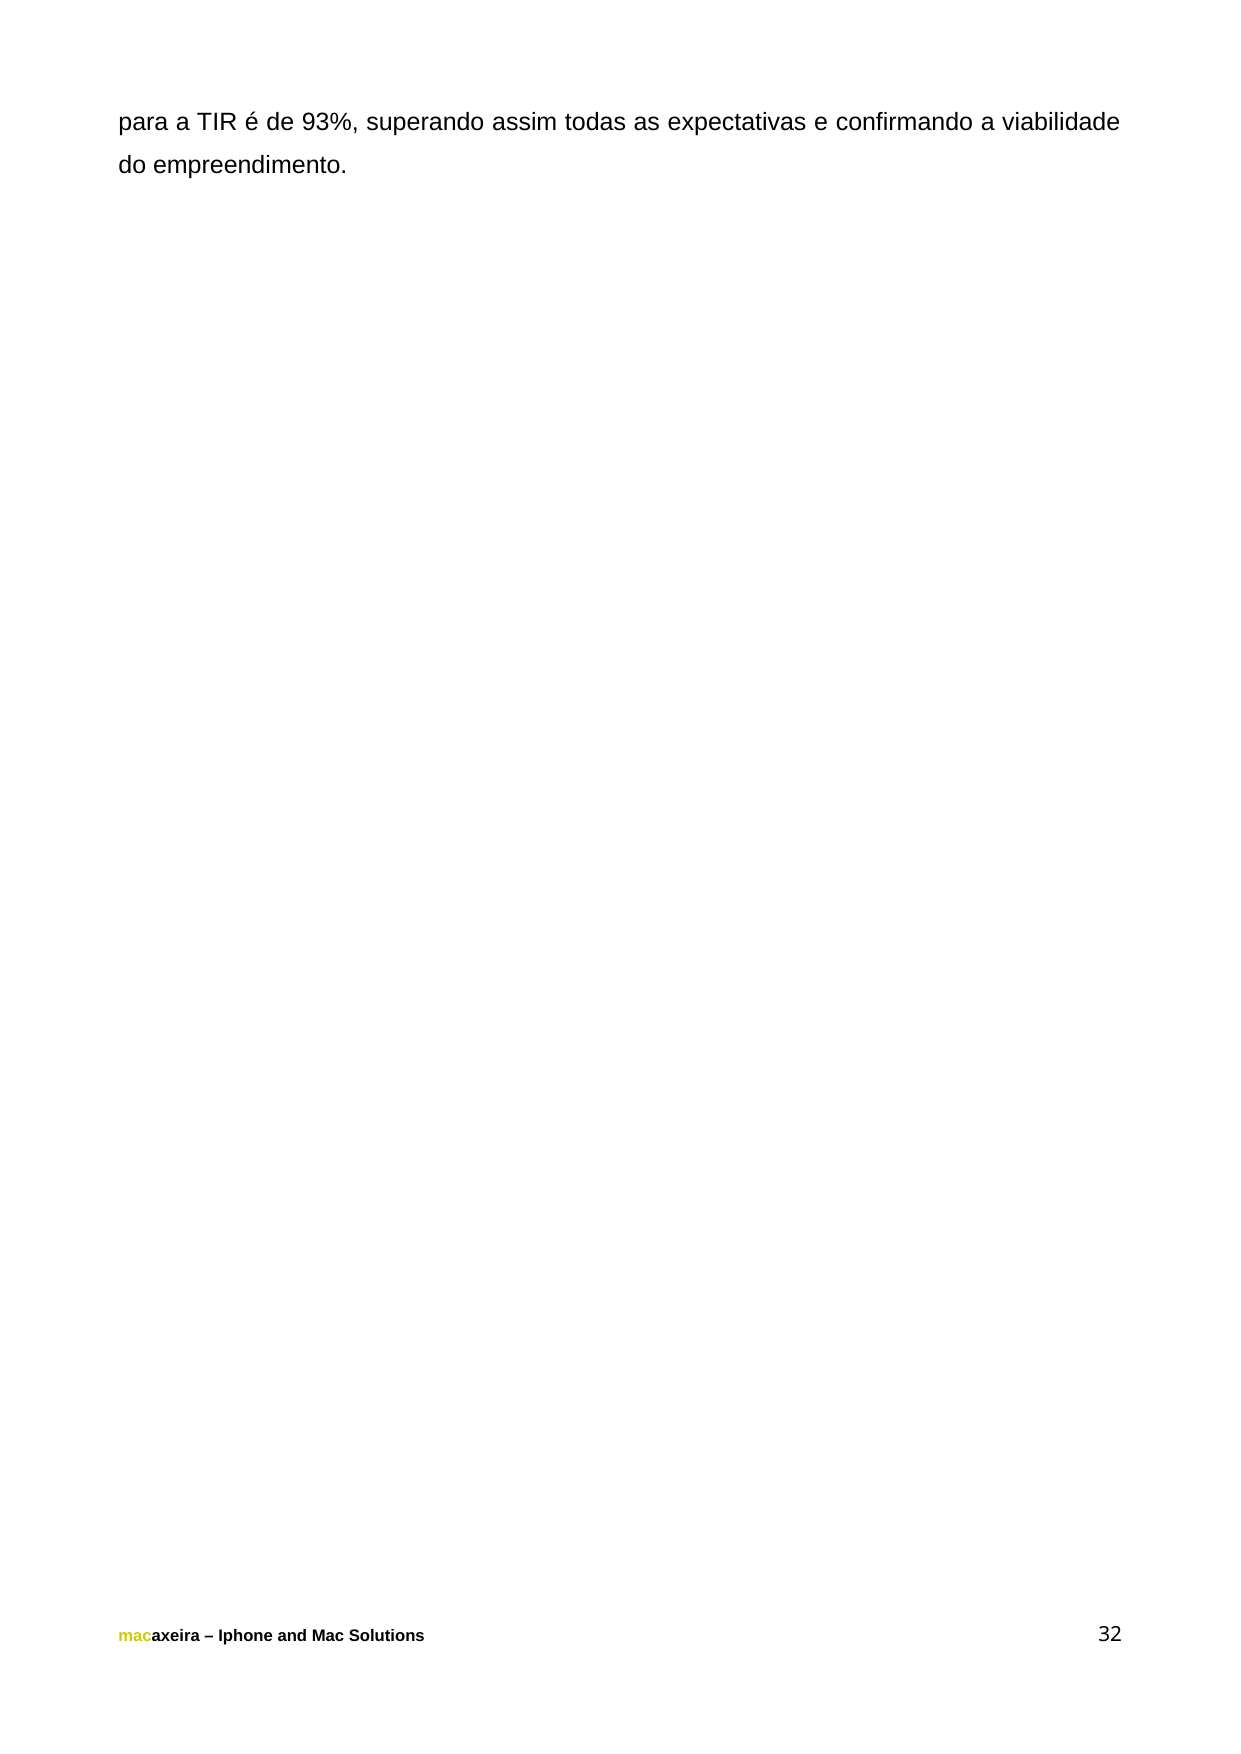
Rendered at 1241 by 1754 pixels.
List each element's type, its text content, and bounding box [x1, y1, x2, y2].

text para a TIR é de 93%, superando assim todas as expectativas e confirmando a viabilidade do empreendimento. [118, 106, 1122, 178]
